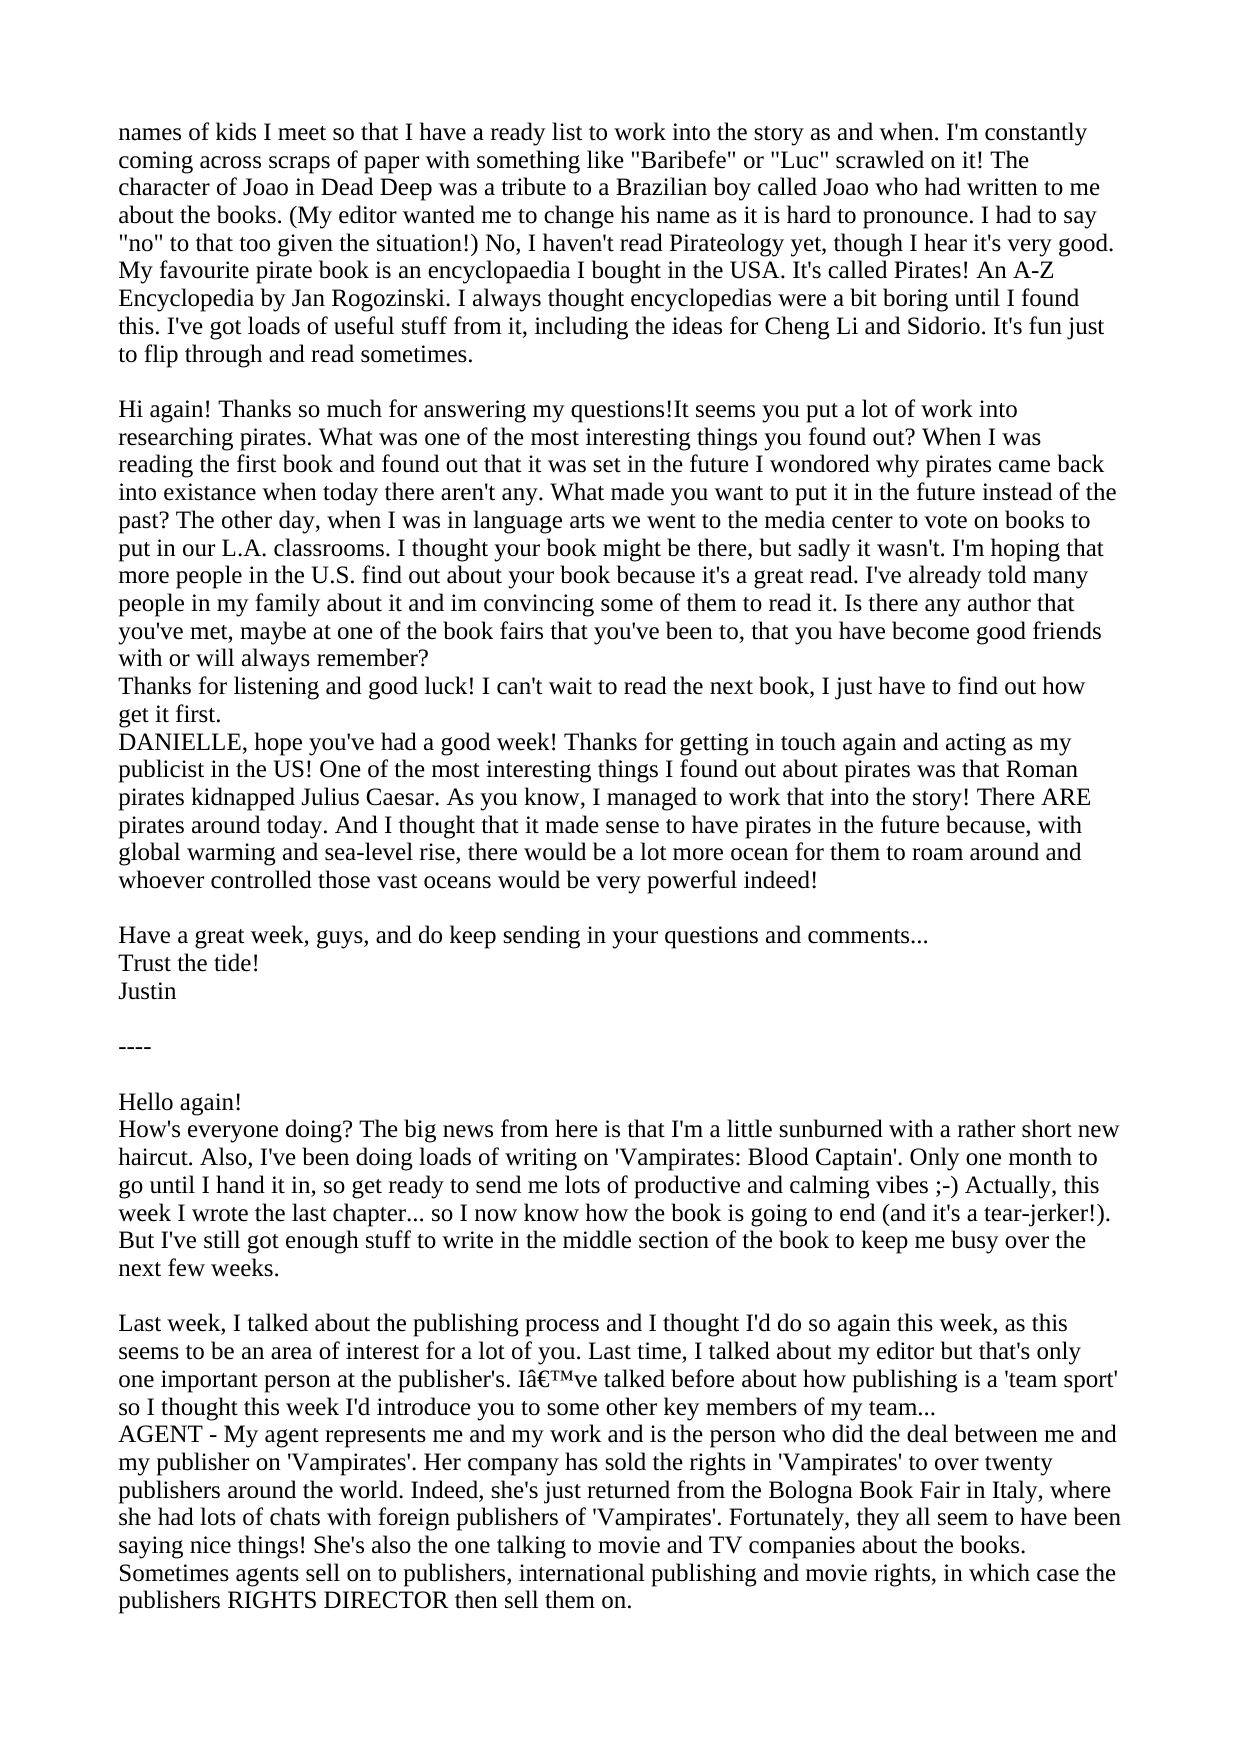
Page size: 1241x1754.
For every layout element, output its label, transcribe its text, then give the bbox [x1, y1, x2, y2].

text Thanks for listening and good luck! I can't wait to read the next book, I just have to find out how get it first. [118, 672, 1122, 728]
text Last week, I talked about the publishing process and I thought I'd do so again this week, as this seems to be an area of interest for a lot of you. Last time, I talked about my editor but that's only one important person at the publisher's. Iâ€™ve talked before about how publishing is a 'team sport' so I thought this week I'd introduce you to some other key members of my team... [118, 1309, 1122, 1420]
text names of kids I meet so that I have a ready list to work into the story as and when. I'm constantly coming across scraps of paper with something like "Baribefe" or "Luc" scrawled on it! The character of Joao in Dead Deep was a tribute to a Brazilian boy called Joao who had written to me about the books. (My editor wanted me to change his name as it is hard to pronounce. I had to say "no" to that too given the situation!) No, I haven't read Pirateology yet, though I hear it's very good. My favourite pirate book is an encyclopaedia I bought in the USA. It's called Pirates! An A-Z Encyclopedia by Jan Rogozinski. I always thought encyclopedias were a bit boring until I found this. I've got loads of useful stuff from it, including the ideas for Cheng Li and Sidorio. It's fun just to flip through and read sometimes. [118, 118, 1122, 367]
text How's everyone doing? The big news from here is that I'm a little sunburned with a rather short new haircut. Also, I've been doing loads of writing on 'Vampirates: Blood Captain'. Only one month to go until I hand it in, so get ready to send me lots of productive and calming vibes ;-) Actually, this week I wrote the last chapter... so I now know how the book is going to end (and it's a tear-jerker!). But I've still got enough stuff to write in the middle section of the book to keep me busy over the next few weeks. [118, 1116, 1122, 1282]
text Trust the tide! [118, 949, 1122, 977]
text Hello again! [118, 1088, 1122, 1116]
text Have a great week, guys, and do keep sending in your questions and comments... [118, 922, 1122, 949]
text ---- [118, 1032, 1122, 1060]
text Justin [118, 977, 1122, 1005]
text Hi again! Thanks so much for answering my questions!It seems you put a lot of work into researching pirates. What was one of the most interesting things you found out? When I was reading the first book and found out that it was set in the future I wondored why pirates came back into existance when today there aren't any. What made you want to put it in the future instead of the past? The other day, when I was in language arts we went to the media center to vote on books to put in our L.A. classrooms. I thought your book might be there, but sadly it wasn't. I'm hoping that more people in the U.S. find out about your book because it's a great read. I've already told many people in my family about it and im convincing some of them to read it. Is there any author that you've met, maybe at one of the book fairs that you've been to, that you have become good friends with or will always remember? [118, 395, 1122, 672]
text AGENT - My agent represents me and my work and is the person who did the deal between me and my publisher on 'Vampirates'. Her company has sold the rights in 'Vampirates' to over twenty publishers around the world. Indeed, she's just returned from the Bologna Book Fair in Italy, where she had lots of chats with foreign publishers of 'Vampirates'. Fortunately, they all seem to have been saying nice things! She's also the one talking to movie and TV companies about the books. Sometimes agents sell on to publishers, international publishing and movie rights, in which case the publishers RIGHTS DIRECTOR then sell them on. [118, 1420, 1122, 1614]
text DANIELLE, hope you've had a good week! Thanks for getting in touch again and acting as my publicist in the US! One of the most interesting things I found out about pirates was that Roman pirates kidnapped Julius Caesar. As you know, I managed to work that into the story! There ARE pirates around today. And I thought that it made sense to have pirates in the future because, with global warming and sea-level rise, there would be a lot more ocean for them to roam around and whoever controlled those vast oceans would be very powerful indeed! [118, 728, 1122, 894]
